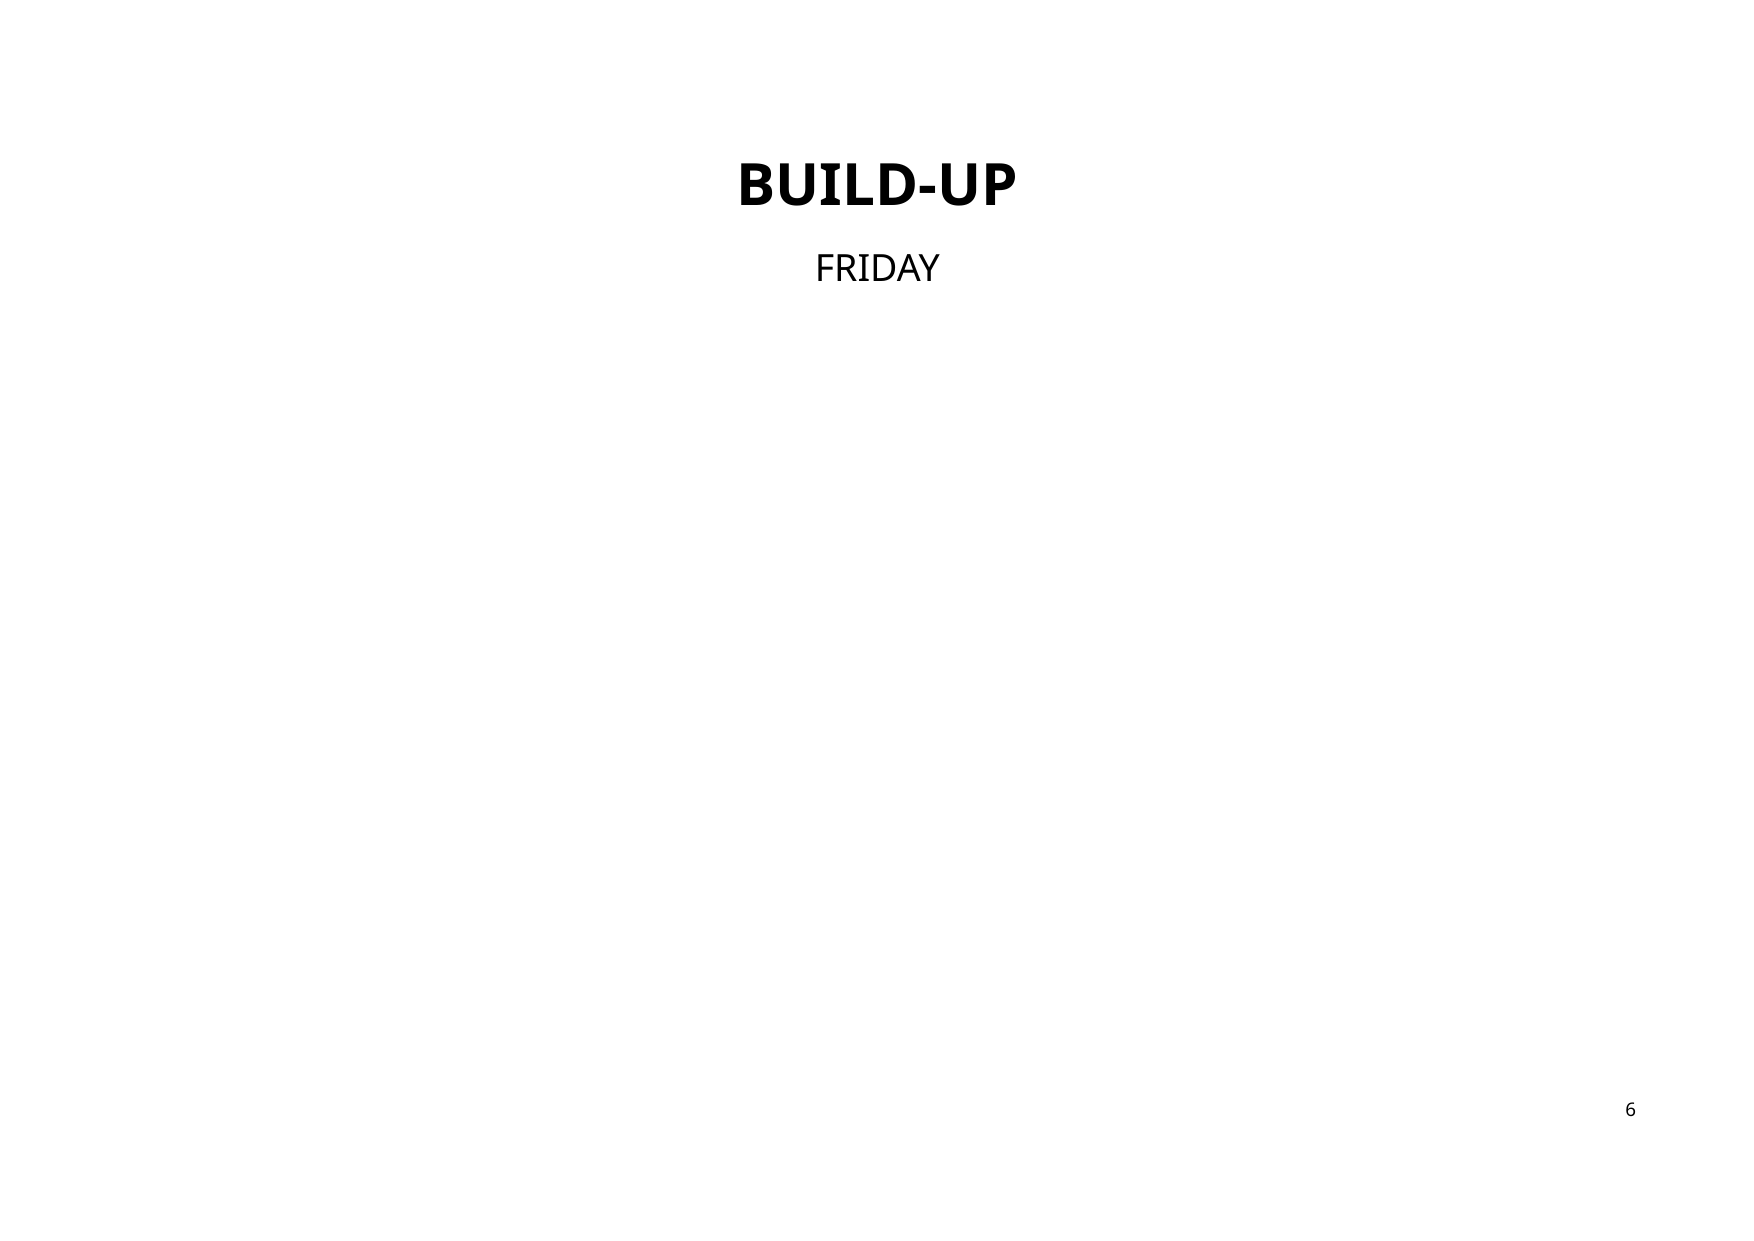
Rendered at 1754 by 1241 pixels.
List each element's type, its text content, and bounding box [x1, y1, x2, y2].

subtitle FRIDAY [118, 241, 1636, 292]
title BUILD-UP [118, 143, 1636, 223]
